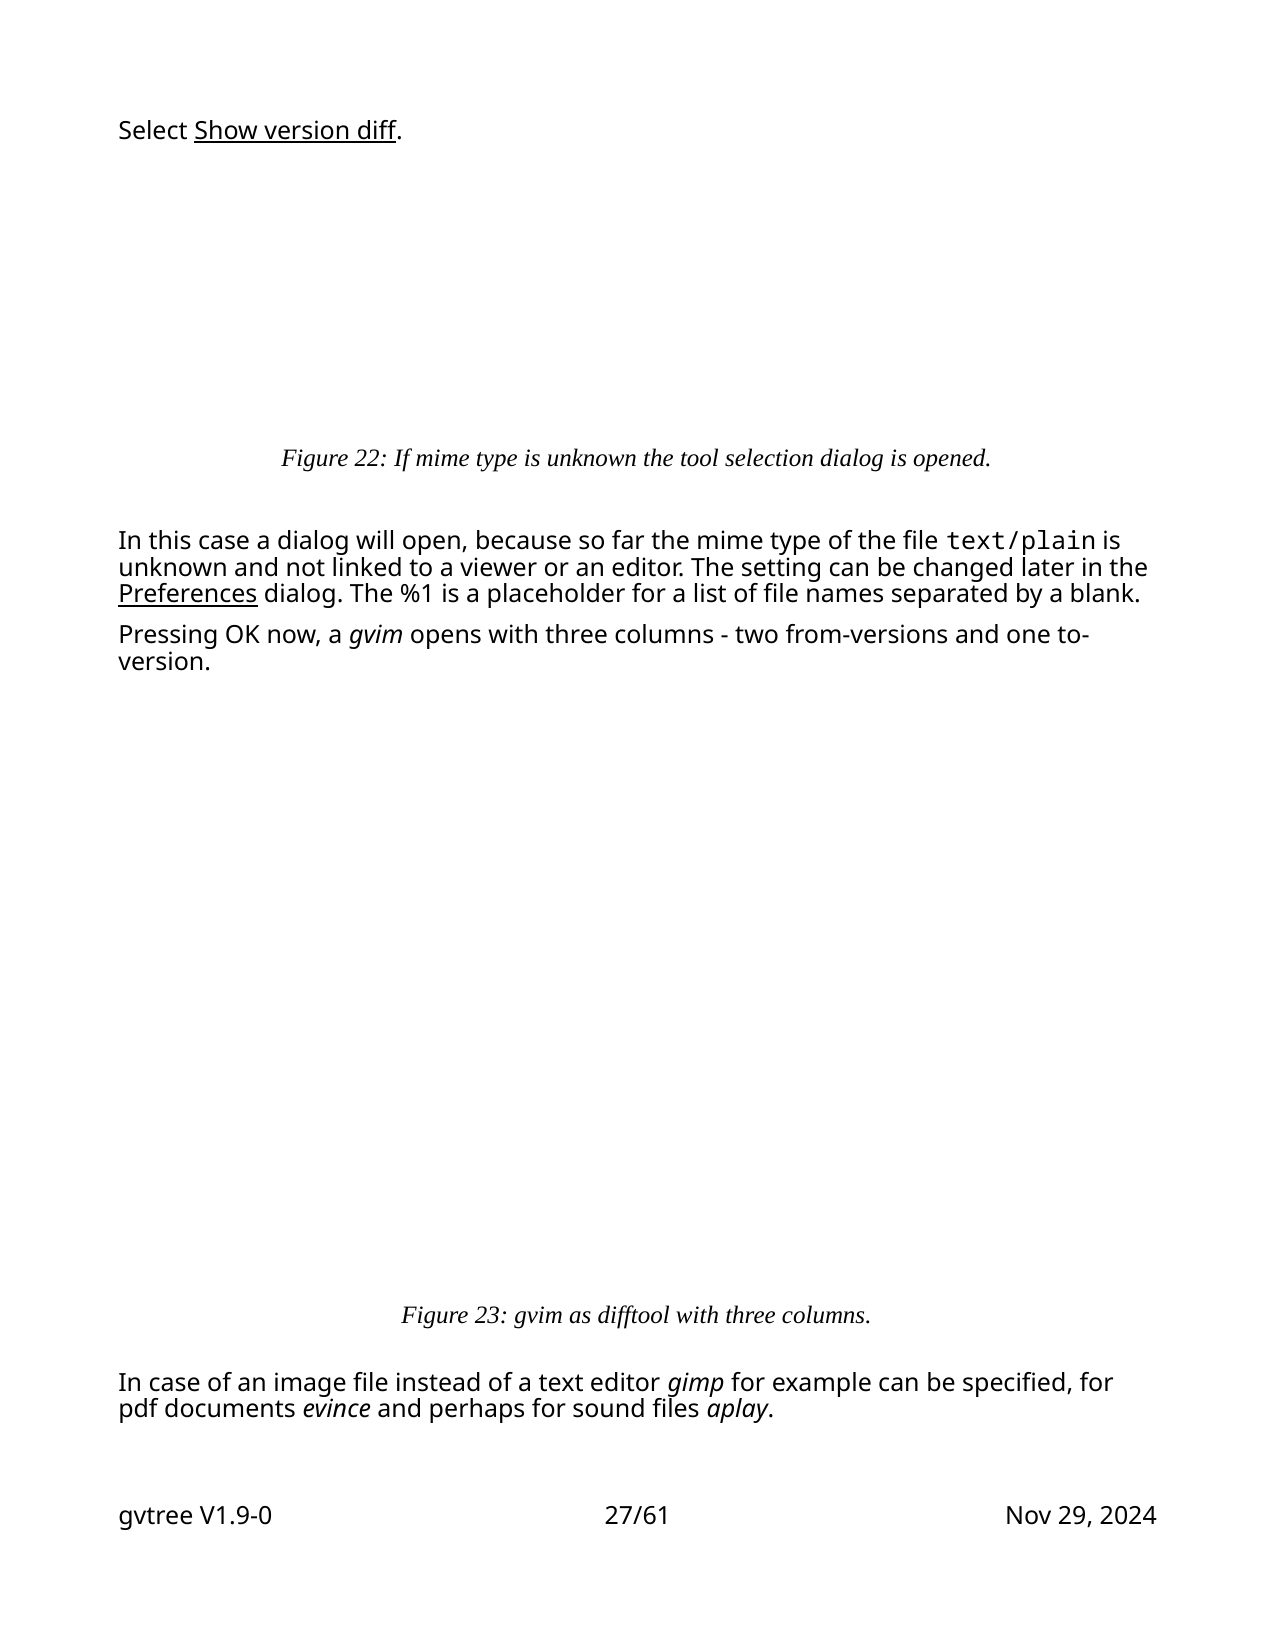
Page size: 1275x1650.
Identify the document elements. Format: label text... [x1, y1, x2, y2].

text Figure 23: gvim as difftool with three columns. [118, 702, 1157, 1329]
text Pressing OK now, a gvim opens with three columns - two from-versions and one to-version. [118, 622, 1157, 675]
text Figure 22: If mime type is unknown the tool selection dialog is opened. [270, 172, 1005, 472]
text In case of an image file instead of a text editor gimp for example can be specified, for pdf documents evince and perhaps for sound files aplay. [118, 1370, 1157, 1423]
text Select Show version diff. [118, 118, 1157, 144]
text In this case a dialog will open, because so far the mime type of the file text/plain is unknown and not linked to a viewer or an editor. The setting can be changed later in the Preferences dialog. The %1 is a placeholder for a list of file names separated by a blank. [118, 528, 1157, 608]
